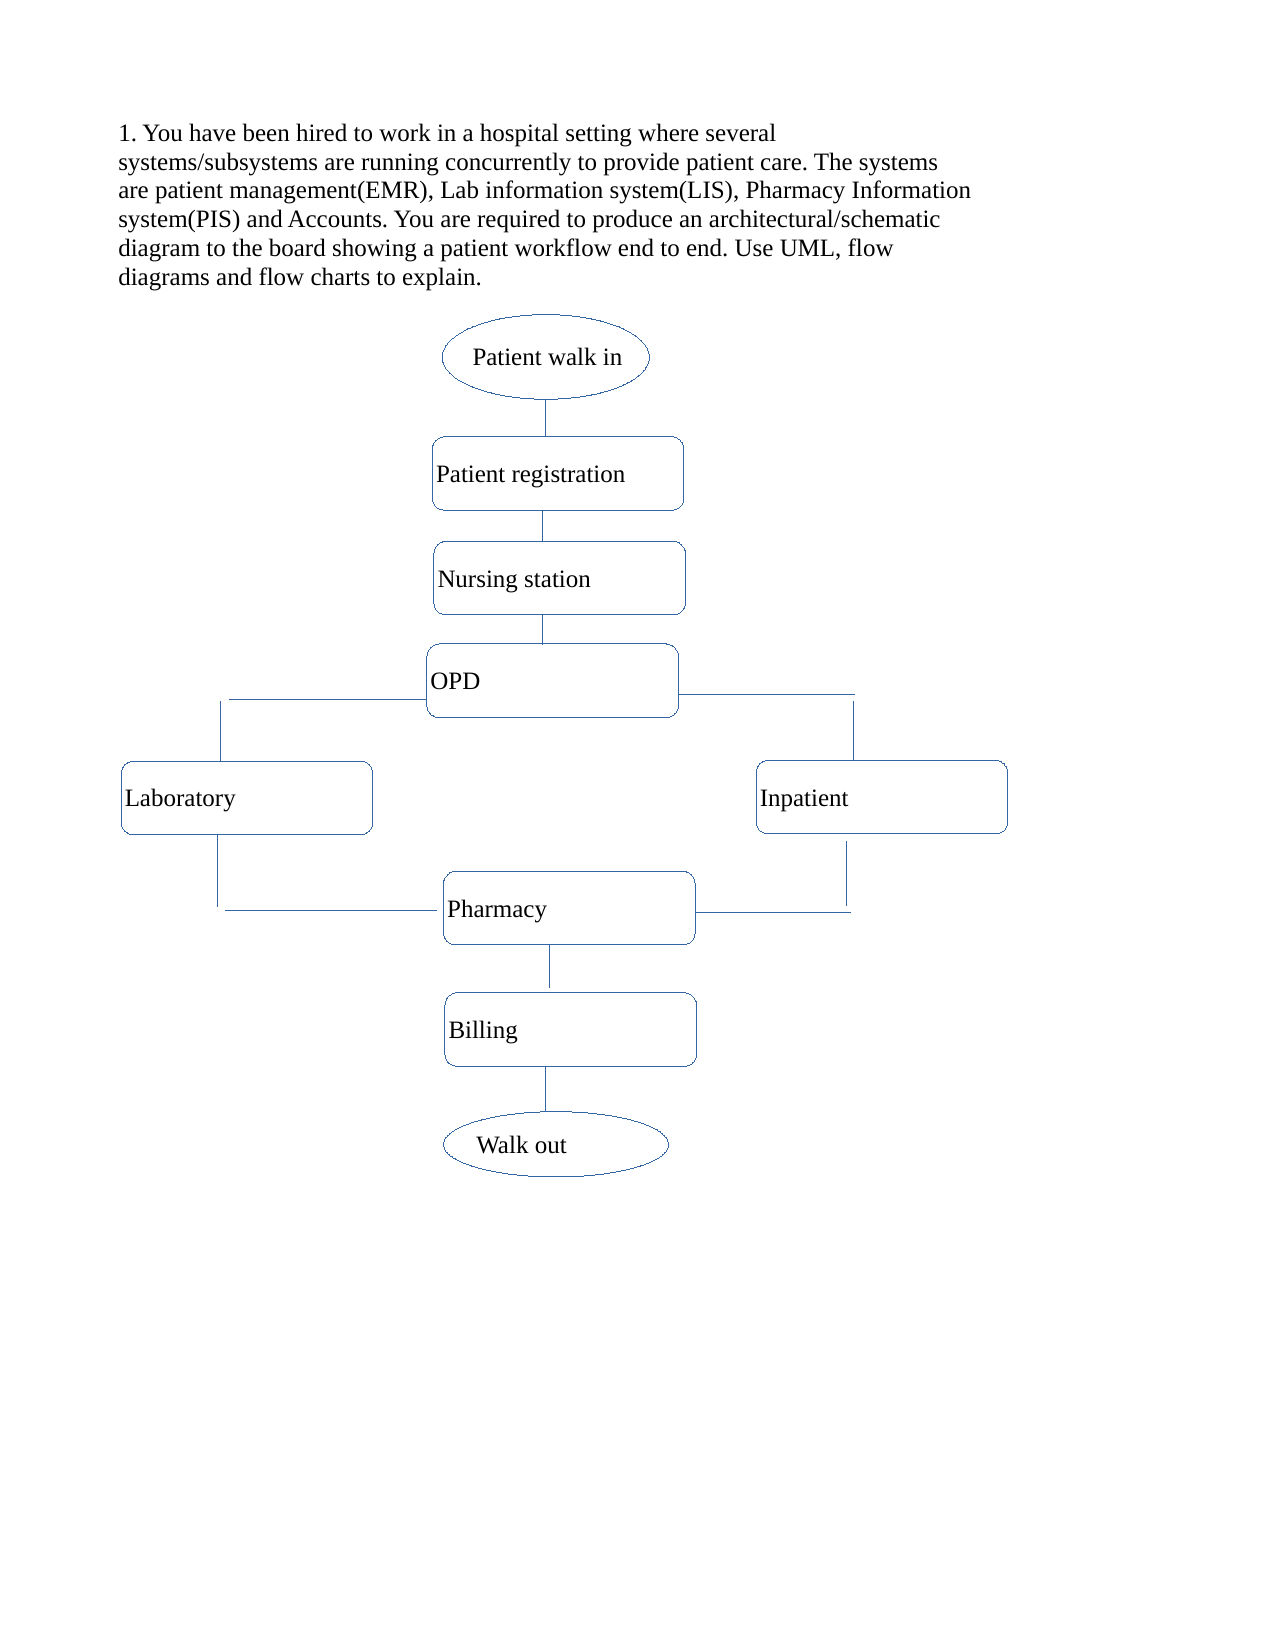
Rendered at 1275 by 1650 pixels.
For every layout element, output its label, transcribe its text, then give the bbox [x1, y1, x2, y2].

text 1. You have been hired to work in a hospital setting where several [118, 118, 1157, 147]
text system(PIS) and Accounts. You are required to produce an architectural/schematic [118, 204, 1157, 233]
text diagrams and flow charts to explain. [118, 262, 1157, 291]
text systems/subsystems are running concurrently to provide patient care. The systems [118, 147, 1157, 176]
text are patient management(EMR), Lab information system(LIS), Pharmacy Information [118, 176, 1157, 204]
text diagram to the board showing a patient workflow end to end. Use UML, flow [118, 233, 1157, 262]
